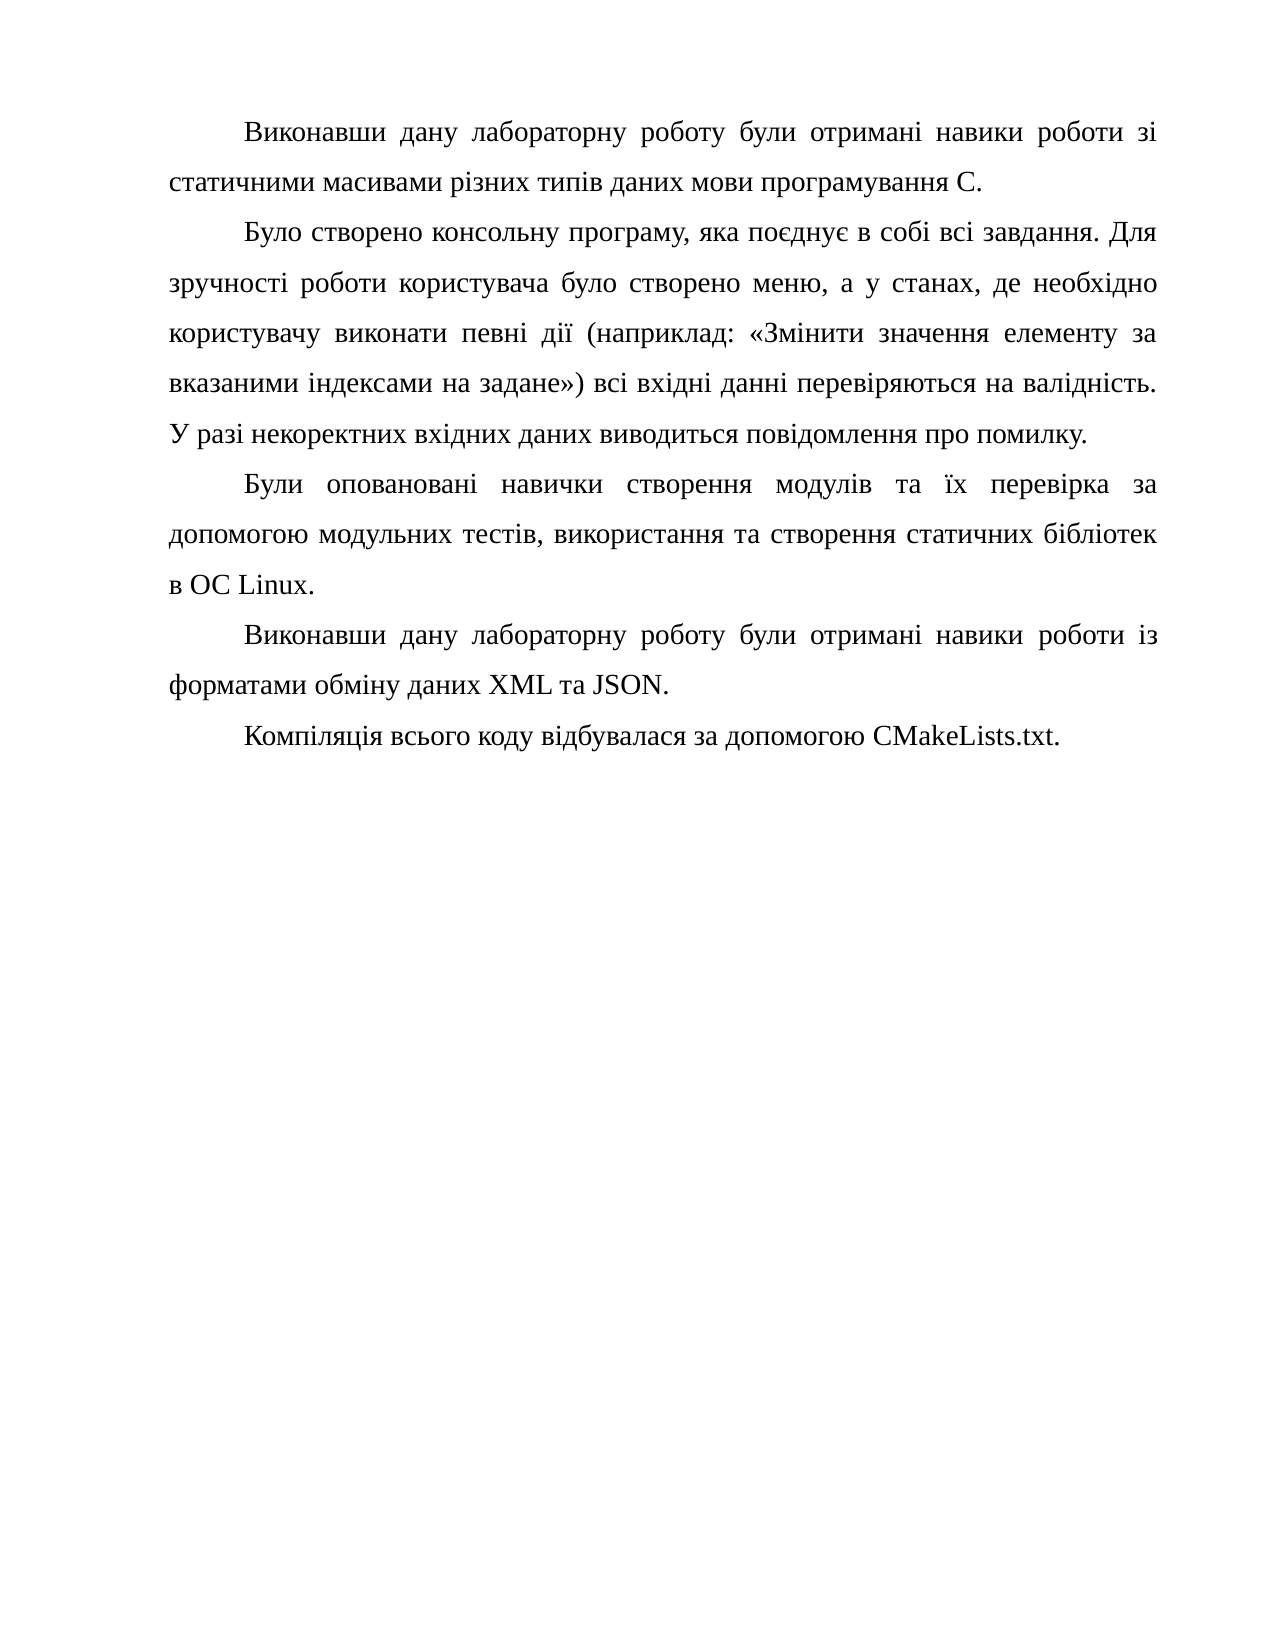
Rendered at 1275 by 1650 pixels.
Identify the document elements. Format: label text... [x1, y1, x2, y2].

text Були оповановані навички створення модулів та їх перевірка за допомогою модульних тестів, використання та створення статичних бібліотек в ОС Linux. [169, 466, 1158, 600]
text Компіляція всього коду відбувалася за допомогою CMakeLists.txt. [169, 718, 1158, 751]
text Виконавши дану лабораторну роботу були отримані навики роботи із форматами обміну даних XML та JSON. [169, 617, 1158, 701]
text Було створено консольну програму, яка поєднує в собі всі завдання. Для зручності роботи користувача було створено меню, а у станах, де необхідно користувачу виконати певні дії (наприклад: «Змінити значення елементу за вказаними індексами на задане») всі вхідні данні перевіряються на валідність. У разі некоректних вхідних даних виводиться повідомлення про помилку. [169, 214, 1158, 449]
text Виконавши дану лабораторну роботу були отримані навики роботи зі статичними масивами різних типів даних мови програмування С. [169, 114, 1158, 198]
